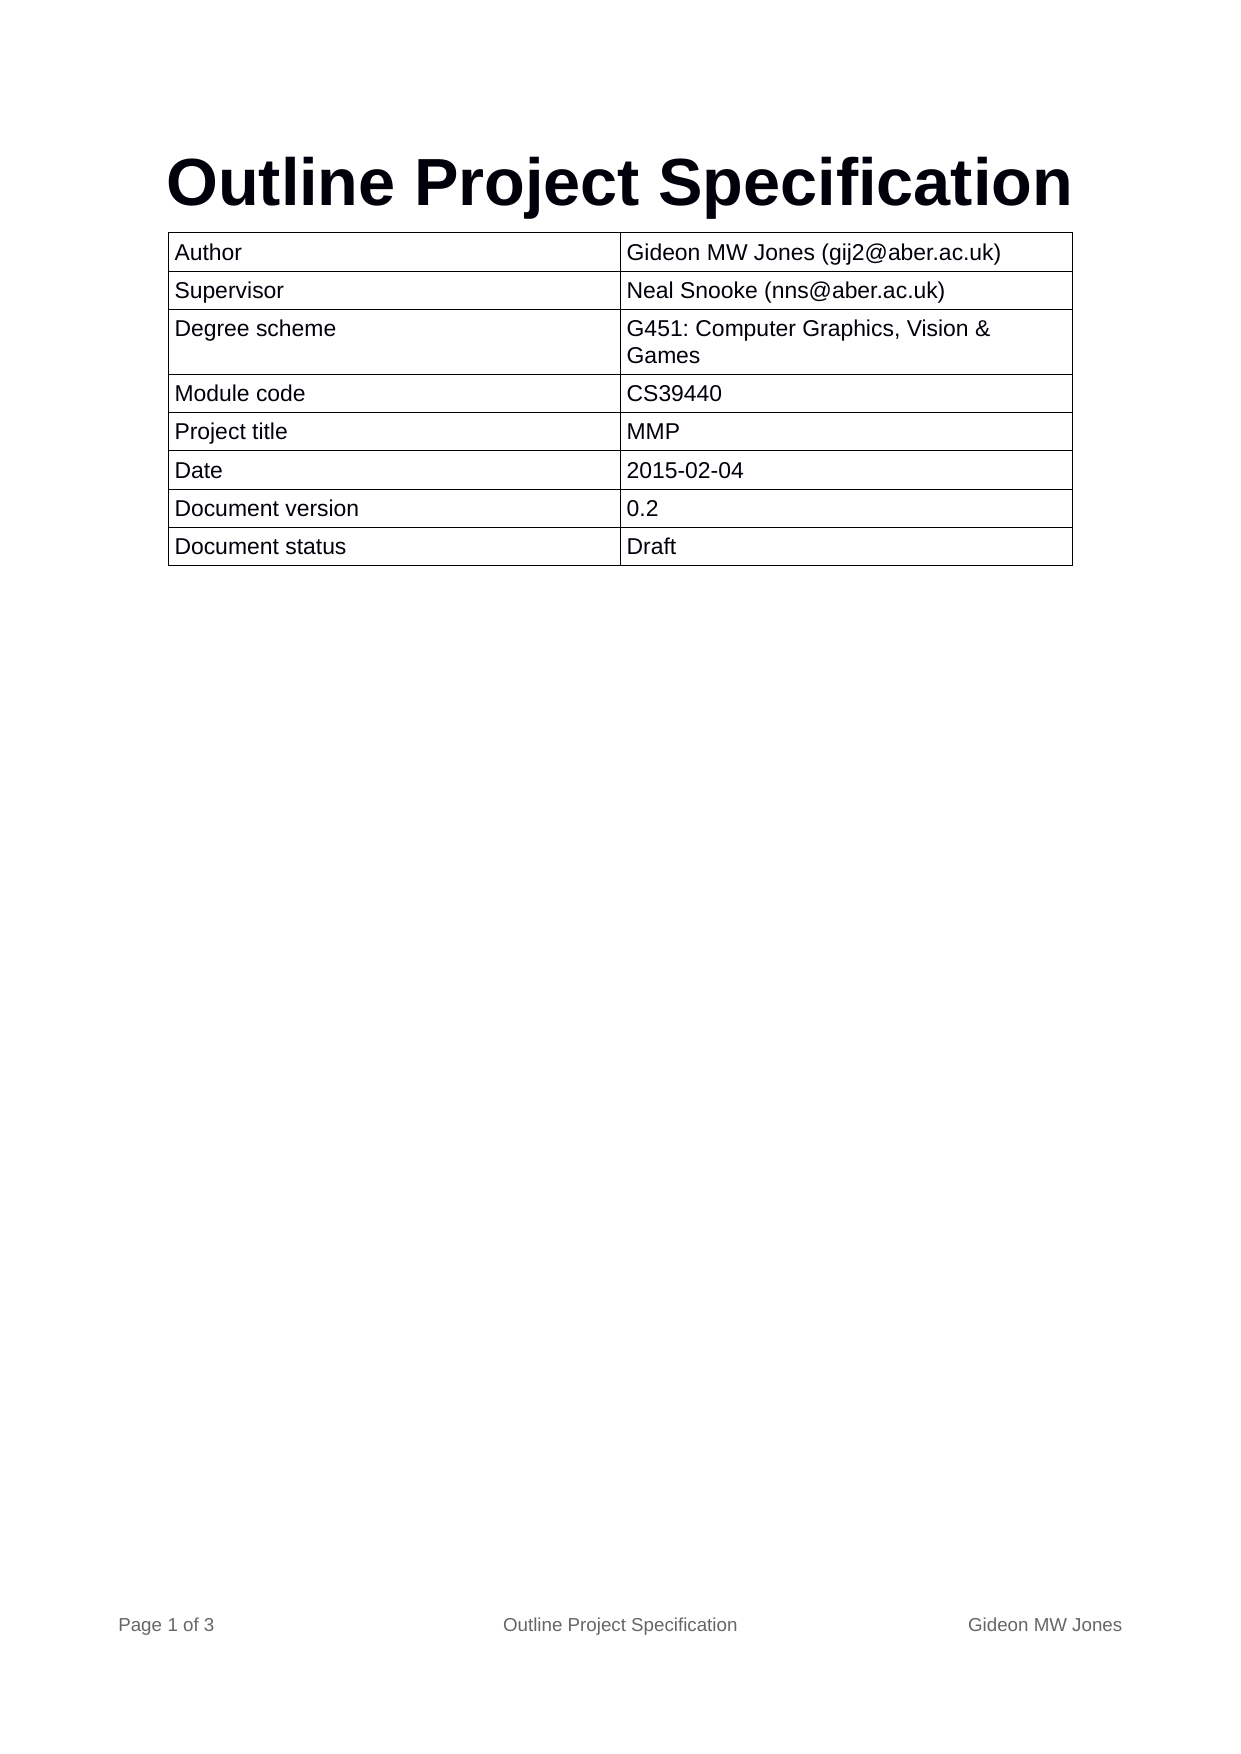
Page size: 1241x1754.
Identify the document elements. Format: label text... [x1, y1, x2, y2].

table_cell Date [169, 451, 620, 489]
table_cell Supervisor [169, 272, 620, 309]
table_cell MMP [621, 413, 1072, 450]
table_cell Neal Snooke (nns@aber.ac.uk) [621, 272, 1072, 309]
table_cell 0.2 [621, 490, 1072, 527]
table_cell Project title [169, 413, 620, 450]
table_cell CS39440 [621, 375, 1072, 412]
table_cell Document status [169, 528, 620, 565]
table_cell Document version [169, 490, 620, 527]
table_header Author [169, 233, 620, 271]
table_cell G451: Computer Graphics, Vision & Games [621, 310, 1072, 374]
table_header Gideon MW Jones (gij2@aber.ac.uk) [621, 233, 1072, 271]
title Outline Project Specification [118, 143, 1122, 220]
table_cell 2015-02-04 [621, 451, 1072, 489]
table_cell Module code [169, 375, 620, 412]
table_cell Degree scheme [169, 310, 620, 374]
table_cell Draft [621, 528, 1072, 565]
